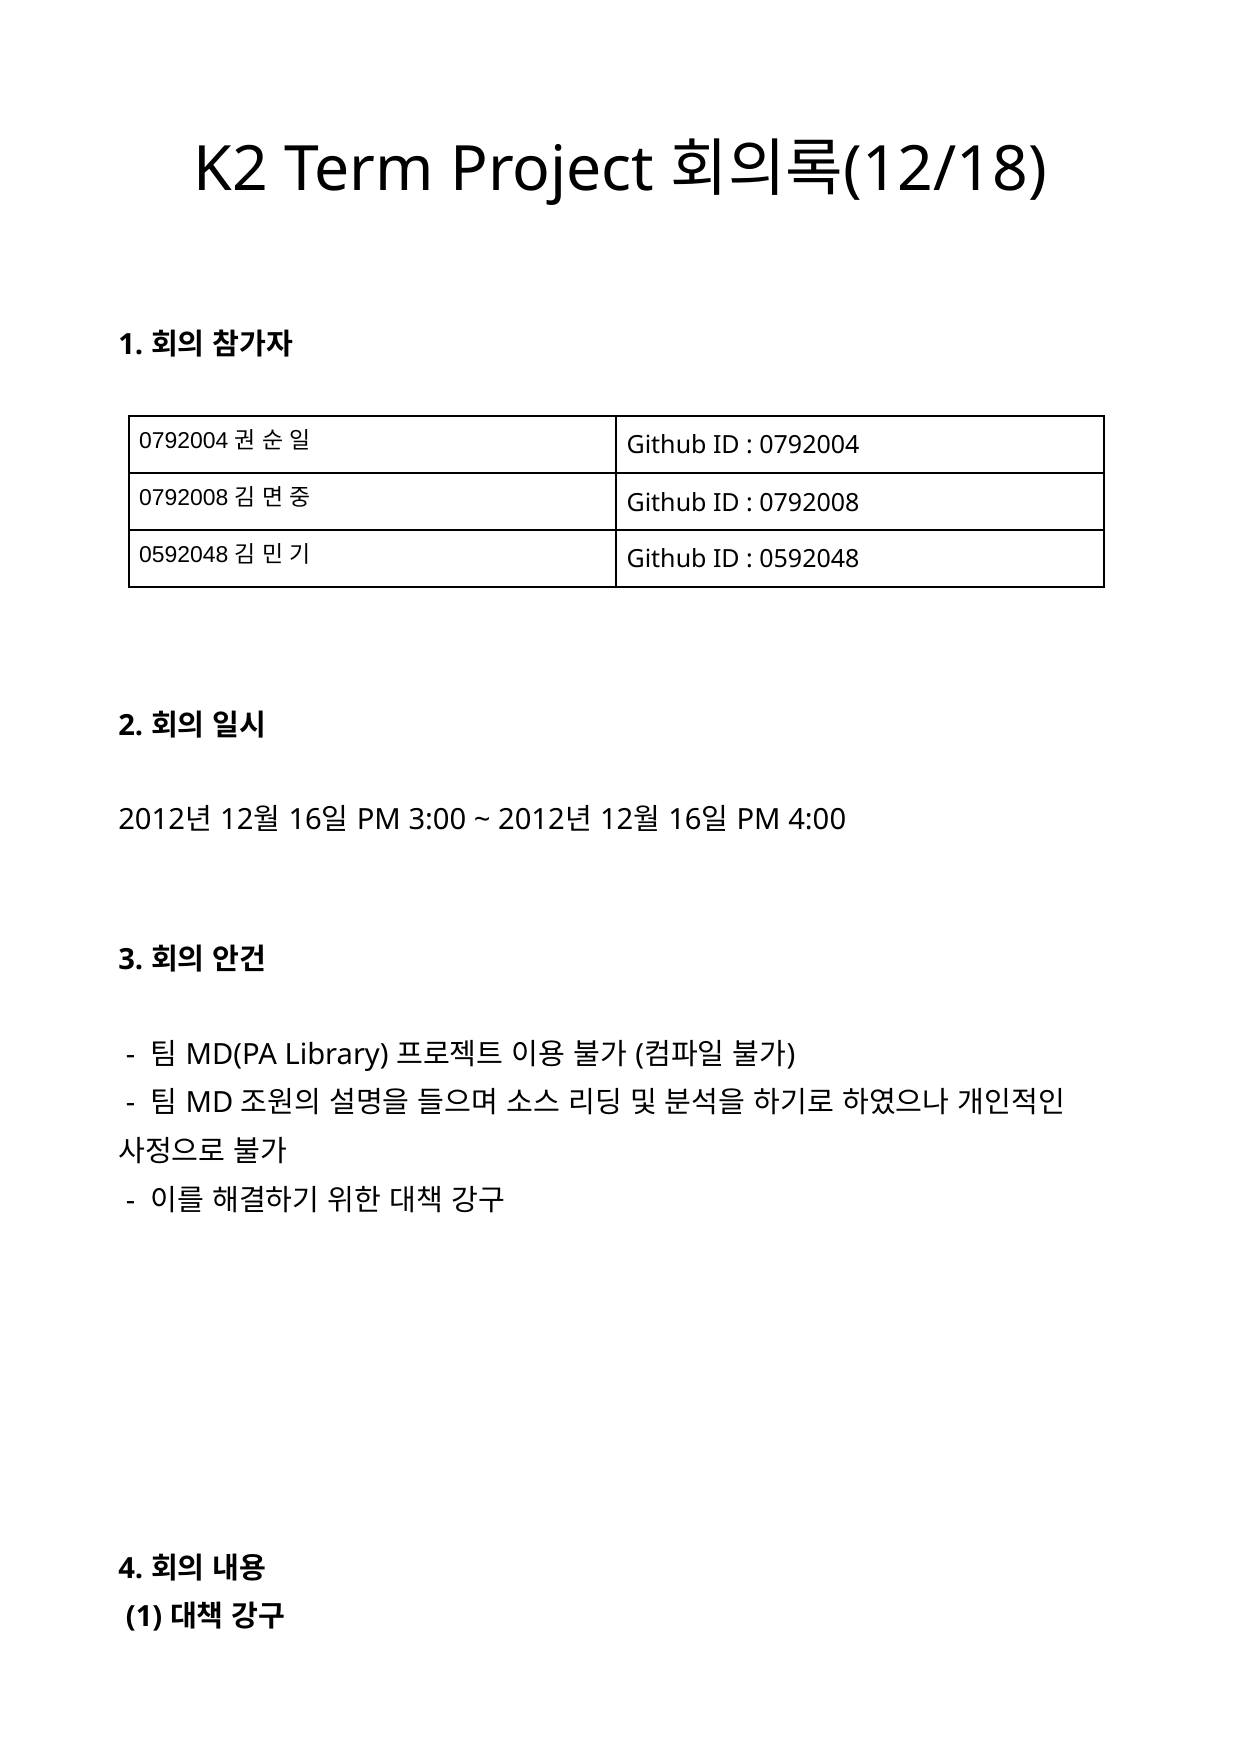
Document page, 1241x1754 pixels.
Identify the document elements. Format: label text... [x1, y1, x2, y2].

table_header 0792004 권 순 일 [130, 417, 615, 472]
text - 이를 해결하기 위한 대책 강구 [118, 1176, 1122, 1218]
table_cell Github ID : 0592048 [617, 531, 1103, 586]
table_header Github ID : 0792004 [617, 417, 1103, 472]
text K2 Term Project 회의록(12/18) [118, 118, 1122, 209]
table_cell 0592048 김 민 기 [130, 531, 615, 586]
text 2012년 12월 16일 PM 3:00 ~ 2012년 12월 16일 PM 4:00 [118, 796, 1122, 838]
text 3. 회의 안건 [118, 936, 1122, 978]
text 1. 회의 참가자 [118, 320, 1122, 363]
text 2. 회의 일시 [118, 701, 1122, 744]
table_cell 0792008 김 면 중 [130, 474, 615, 529]
table_cell Github ID : 0792008 [617, 474, 1103, 529]
text - 팀 MD(PA Library) 프로젝트 이용 불가 (컴파일 불가) [118, 1030, 1122, 1073]
text - 팀 MD 조원의 설명을 들으며 소스 리딩 및 분석을 하기로 하였으나 개인적인 사정으로 불가 [118, 1079, 1122, 1170]
text 4. 회의 내용 [118, 1544, 1122, 1587]
text (1) 대책 강구 [118, 1593, 1122, 1635]
